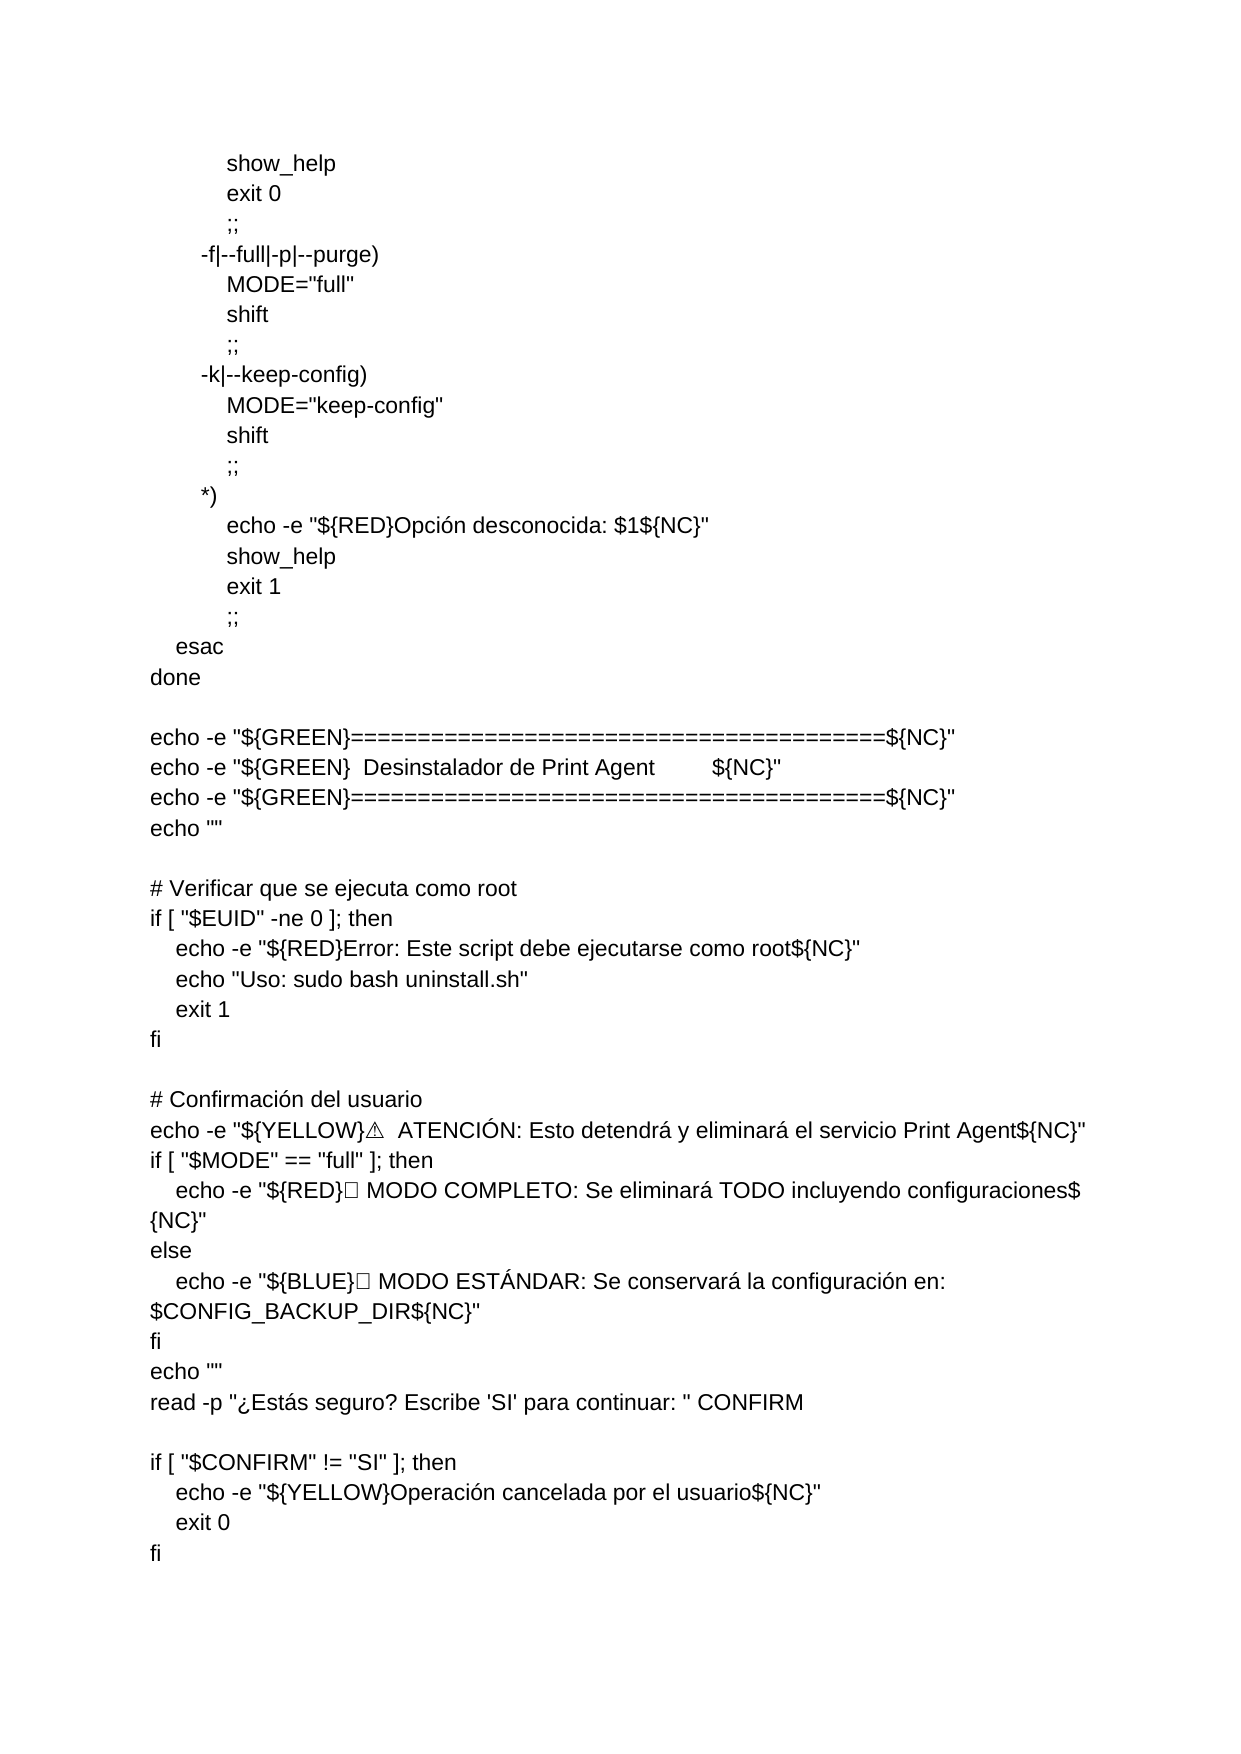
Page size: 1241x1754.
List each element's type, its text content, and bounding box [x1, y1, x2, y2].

text read -p "¿Estás seguro? Escribe 'SI' para continuar: " CONFIRM [150, 1388, 1090, 1415]
text exit 0 [150, 1509, 1090, 1536]
text echo -e "${GREEN} Desinstalador de Print Agent ${NC}" [150, 754, 1090, 781]
text if [ "$CONFIRM" != "SI" ]; then [150, 1449, 1090, 1475]
text echo -e "${YELLOW}Operación cancelada por el usuario${NC}" [150, 1479, 1090, 1506]
text echo -e "${RED}🔴 MODO COMPLETO: Se eliminará TODO incluyendo configuraciones${NC}" [150, 1177, 1090, 1234]
text exit 1 [150, 996, 1090, 1022]
text shift [150, 422, 1090, 448]
text done [150, 663, 1090, 690]
text -k|--keep-config) [150, 361, 1090, 388]
text *) [150, 482, 1090, 509]
text echo -e "${GREEN}========================================${NC}" [150, 784, 1090, 811]
text exit 1 [150, 573, 1090, 599]
text # Verificar que se ejecuta como root [150, 875, 1090, 901]
text echo -e "${RED}Error: Este script debe ejecutarse como root${NC}" [150, 935, 1090, 962]
text echo -e "${RED}Opción desconocida: $1${NC}" [150, 512, 1090, 539]
text else [150, 1237, 1090, 1264]
text -f|--full|-p|--purge) [150, 241, 1090, 267]
text ;; [150, 210, 1090, 237]
text show_help [150, 543, 1090, 569]
text esac [150, 633, 1090, 660]
text fi [150, 1026, 1090, 1052]
text ;; [150, 603, 1090, 629]
text if [ "$MODE" == "full" ]; then [150, 1147, 1090, 1173]
text fi [150, 1328, 1090, 1354]
text shift [150, 301, 1090, 327]
text MODE="full" [150, 271, 1090, 297]
text show_help [150, 150, 1090, 176]
text echo "" [150, 1358, 1090, 1385]
text fi [150, 1539, 1090, 1566]
text # Confirmación del usuario [150, 1086, 1090, 1113]
text ;; [150, 452, 1090, 478]
text echo -e "${BLUE}🔵 MODO ESTÁNDAR: Se conservará la configuración en: $CONFIG_BACKUP_DIR${NC}" [150, 1268, 1090, 1324]
text echo "" [150, 814, 1090, 841]
text if [ "$EUID" -ne 0 ]; then [150, 905, 1090, 932]
text echo "Uso: sudo bash uninstall.sh" [150, 966, 1090, 992]
text MODE="keep-config" [150, 392, 1090, 418]
text echo -e "${YELLOW}⚠️ ATENCIÓN: Esto detendrá y eliminará el servicio Print Agent${NC}" [150, 1117, 1090, 1143]
text exit 0 [150, 180, 1090, 207]
text echo -e "${GREEN}========================================${NC}" [150, 724, 1090, 750]
text ;; [150, 331, 1090, 358]
